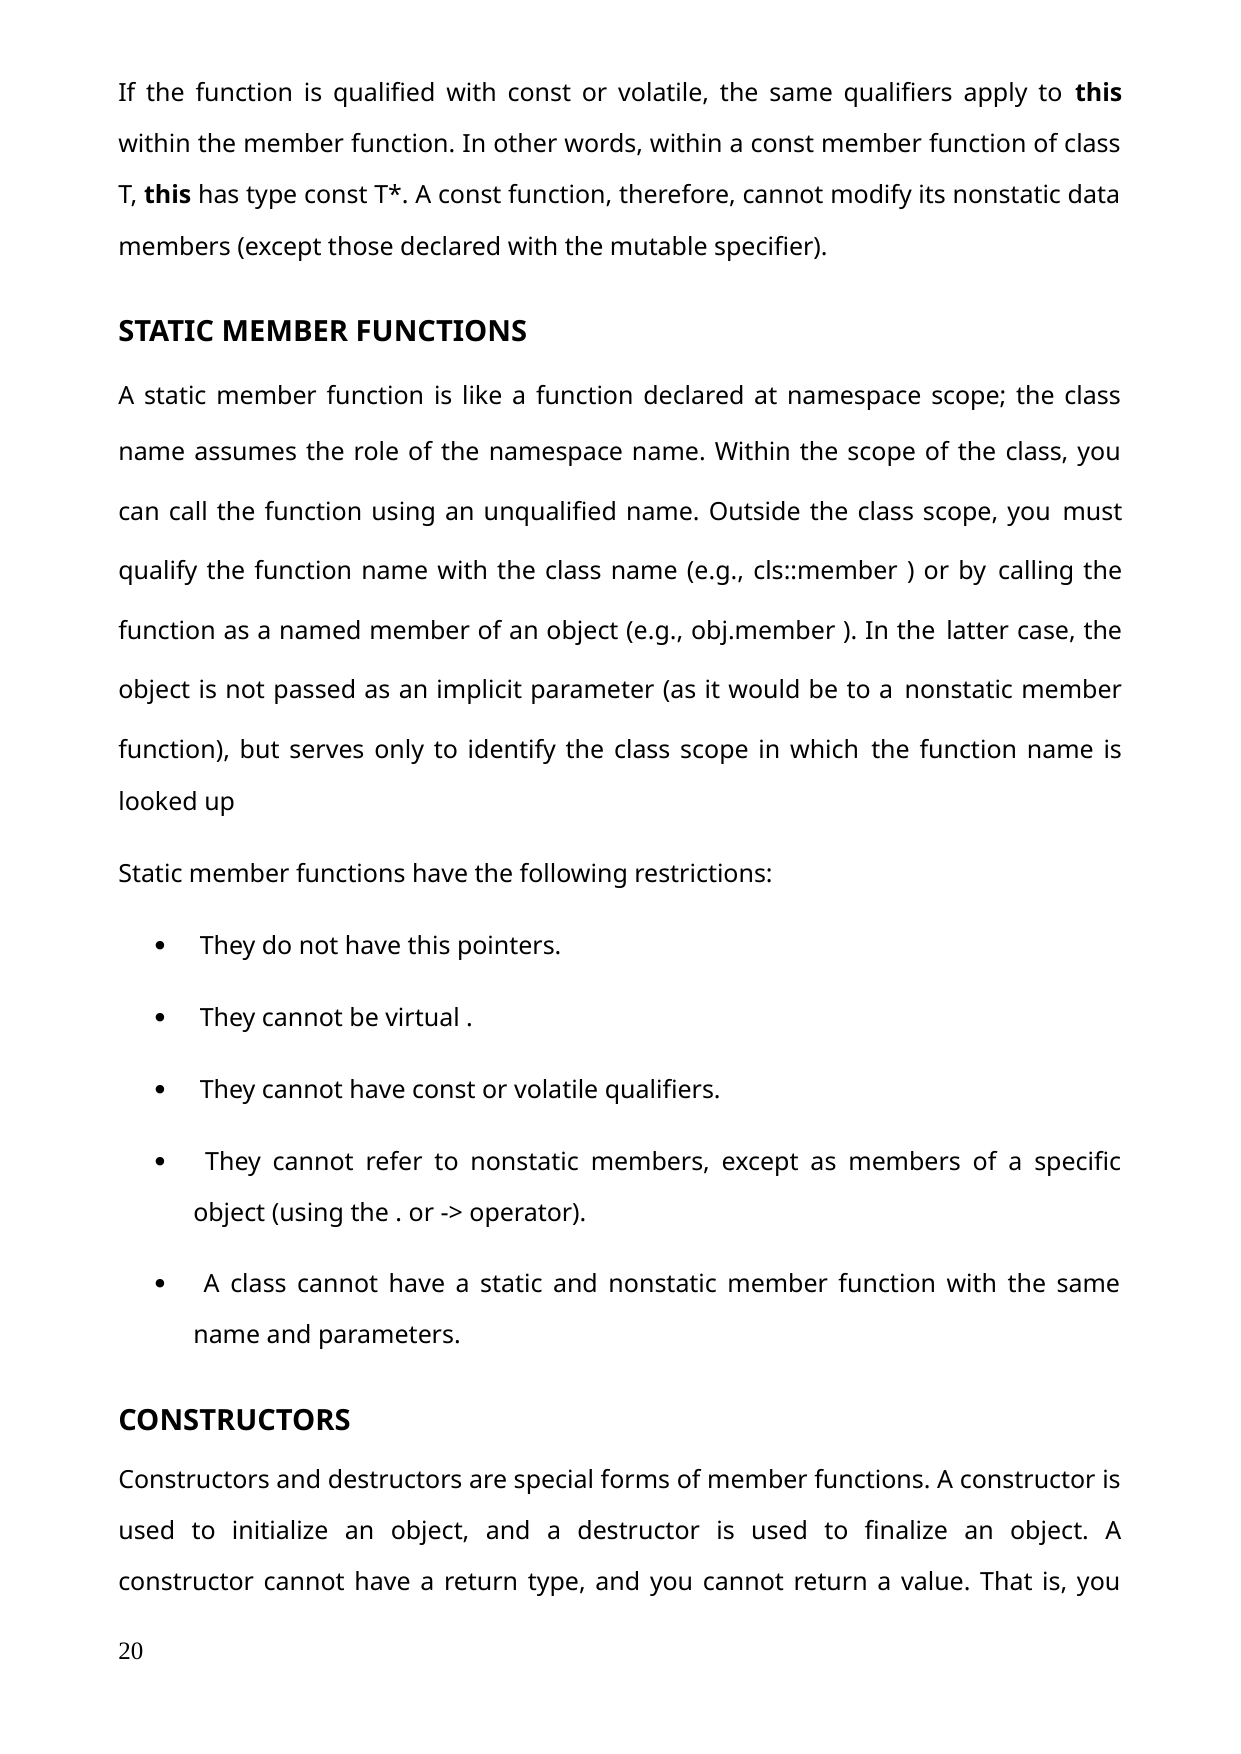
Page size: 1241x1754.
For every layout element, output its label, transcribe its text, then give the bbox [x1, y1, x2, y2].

list A class cannot have a static and nonstatic member function with the same name and parameters. [156, 1266, 1122, 1351]
subtitle STATIC MEMBER FUNCTIONS [118, 310, 1122, 350]
text Constructors and destructors are special forms of member functions. A constructor is used to initialize an object, and a destructor is used to finalize an object. A constructor cannot have a return type, and you cannot return a value. That is, you [118, 1462, 1122, 1598]
text Static member functions have the following restrictions: [118, 856, 1122, 890]
text A static member function is like a function declared at namespace scope; the class name assumes the role of the namespace name. Within the scope of the class, you can call the function using an unqualified name. Outside the class scope, you must qualify the function name with the class name (e.g., cls::member ) or by calling the function as a named member of an object (e.g., obj.member ). In the latter case, the object is not passed as an implicit parameter (as it would be to a nonstatic member function), but serves only to identify the class scope in which the function name is looked up [118, 373, 1122, 818]
text If the function is qualified with const or volatile, the same qualifiers apply to this within the member function. In other words, within a const member function of class T, this has type const T*. A const function, therefore, cannot modify its nonstatic data members (except those declared with the mutable specifier). [118, 75, 1122, 262]
list They cannot refer to nonstatic members, except as members of a specific object (using the . or -> operator). [156, 1143, 1122, 1228]
list They cannot be virtual . [156, 999, 1122, 1033]
list They cannot have const or volatile qualifiers. [156, 1071, 1122, 1105]
subtitle CONSTRUCTORS [118, 1399, 1122, 1439]
list They do not have this pointers. [156, 927, 1122, 962]
